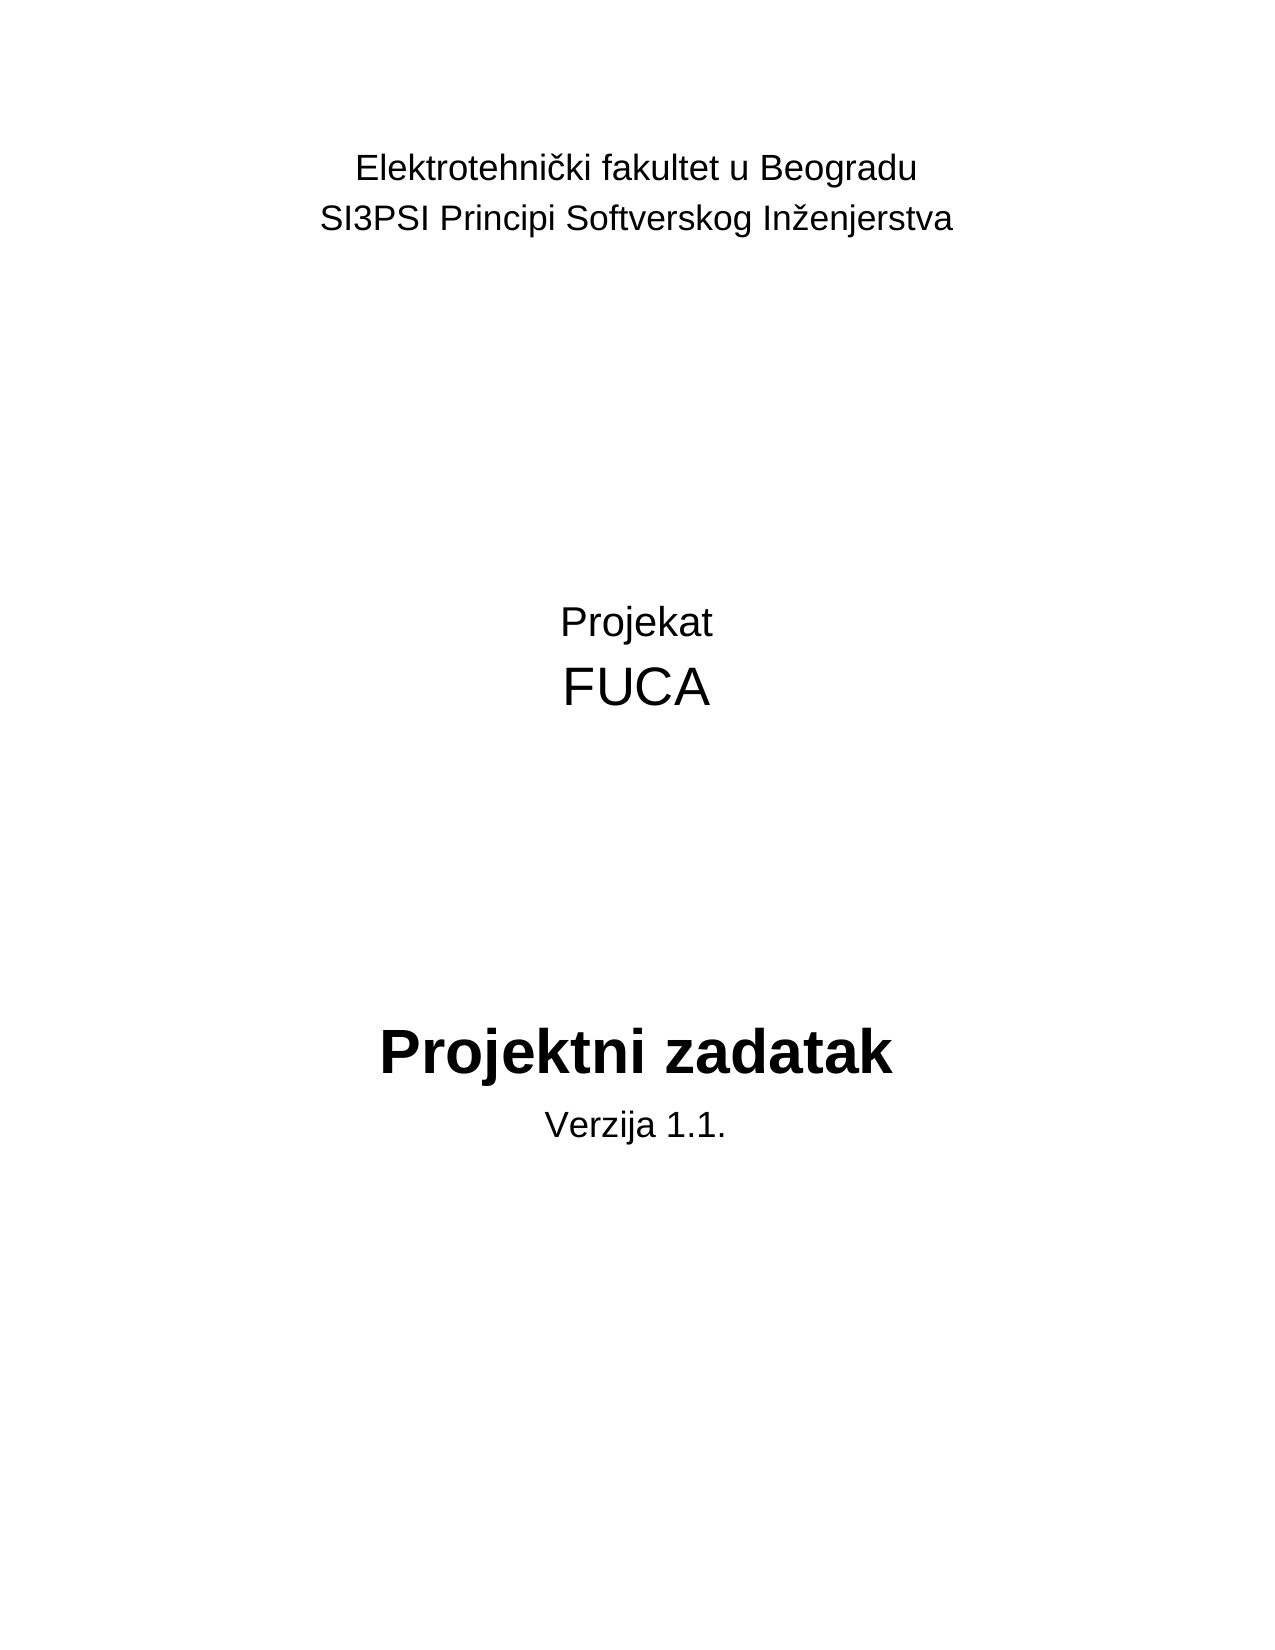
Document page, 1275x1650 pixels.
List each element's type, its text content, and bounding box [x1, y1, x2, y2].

text Elektrotehnički fakultet u Beogradu [150, 147, 1123, 188]
text Verzija 1.1. [150, 1103, 1121, 1145]
text Projekat [150, 598, 1123, 646]
text Projektni zadatak [150, 1014, 1123, 1086]
text FUCA [150, 654, 1123, 716]
text SI3PSI Principi Softverskog Inženjerstva [150, 197, 1123, 237]
